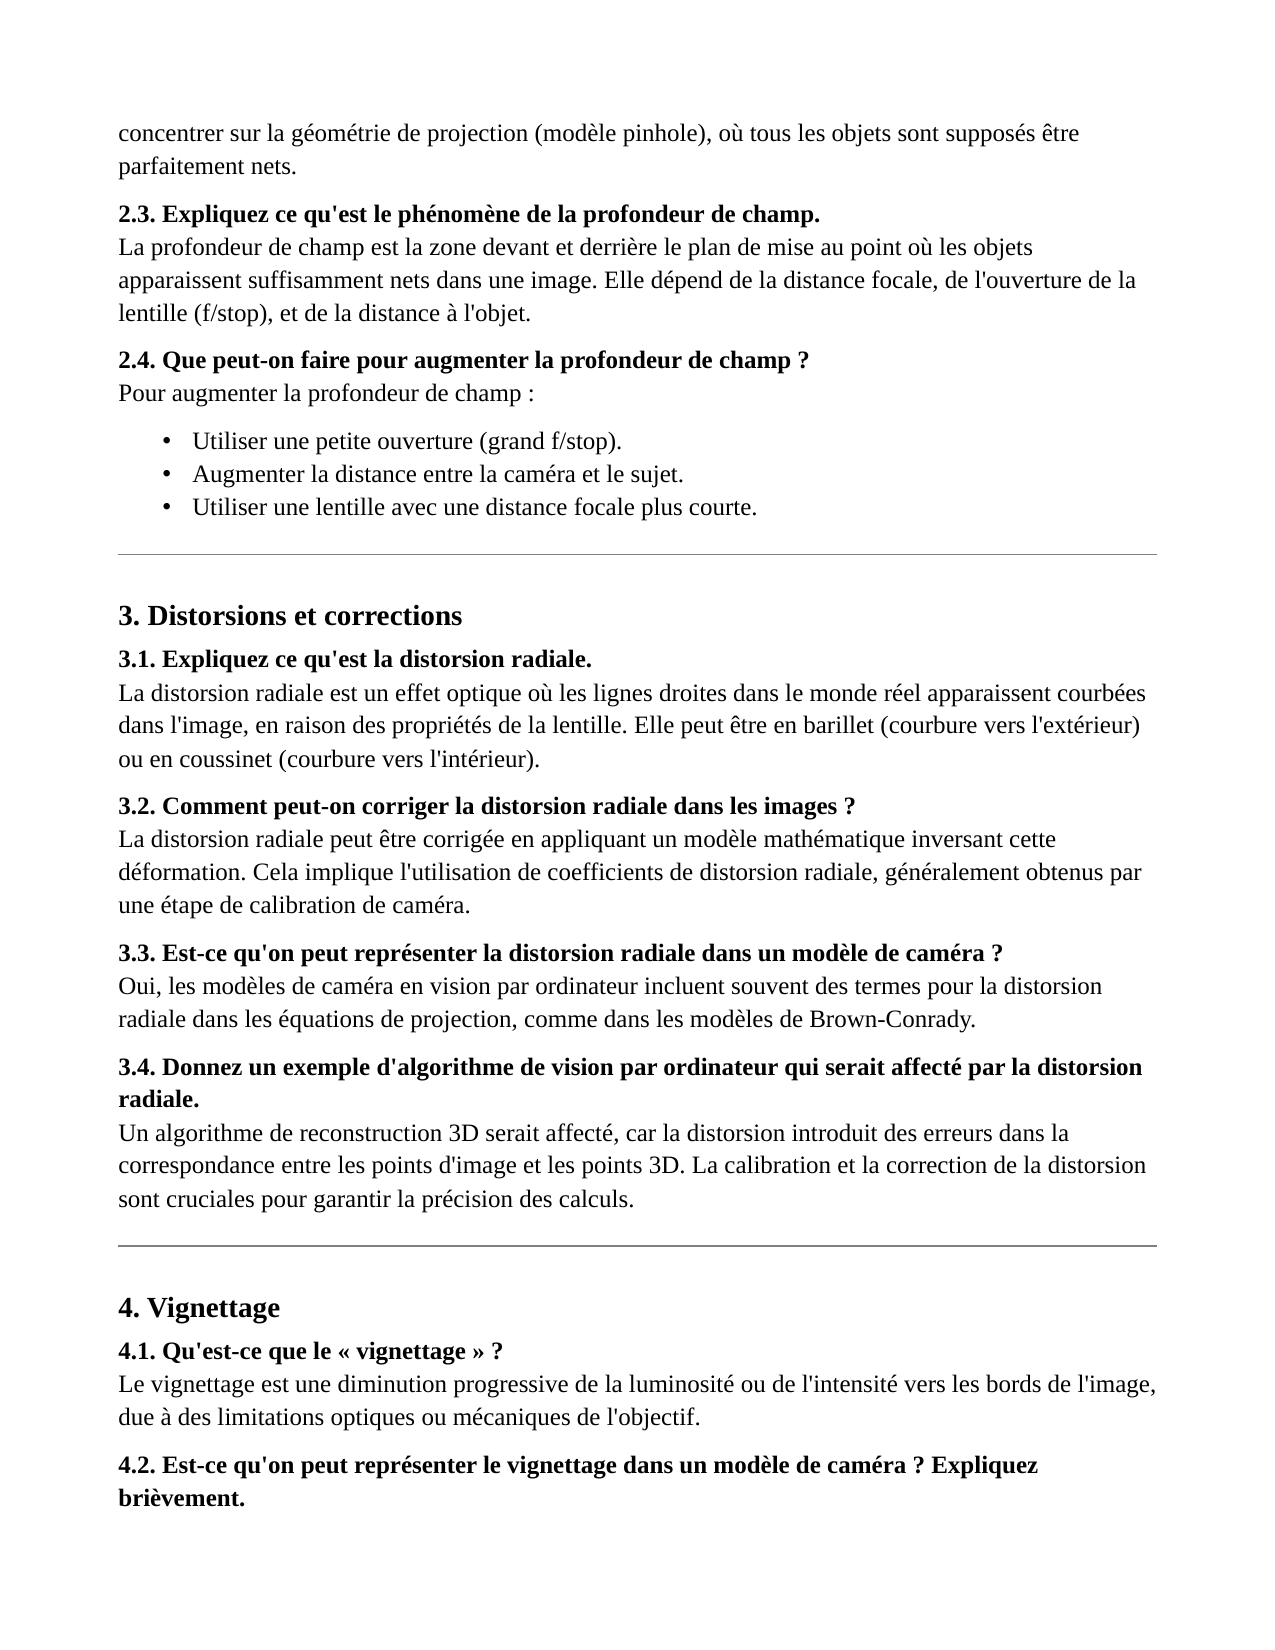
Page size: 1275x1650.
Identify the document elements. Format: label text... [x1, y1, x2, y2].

subtitle 4. Vignettage [118, 1290, 1157, 1324]
text concentrer sur la géométrie de projection (modèle pinhole), où tous les objets sont supposés être parfaitement nets. [118, 118, 1157, 180]
text 3.3. Est-ce qu'on peut représenter la distorsion radiale dans un modèle de caméra ? Oui, les modèles de caméra en vision par ordinateur incluent souvent des termes pour la distorsion radiale dans les équations de projection, comme dans les modèles de Brown-Conrady. [118, 938, 1157, 1033]
text 3.2. Comment peut-on corriger la distorsion radiale dans les images ? La distorsion radiale peut être corrigée en appliquant un modèle mathématique inversant cette déformation. Cela implique l'utilisation de coefficients de distorsion radiale, généralement obtenus par une étape de calibration de caméra. [118, 791, 1157, 919]
subtitle 3. Distorsions et corrections [118, 598, 1157, 632]
text 2.3. Expliquez ce qu'est le phénomène de la profondeur de champ. La profondeur de champ est la zone devant et derrière le plan de mise au point où les objets apparaissent suffisamment nets dans une image. Elle dépend de la distance focale, de l'ouverture de la lentille (f/stop), et de la distance à l'objet. [118, 199, 1157, 327]
list Utiliser une lentille avec une distance focale plus courte. [162, 492, 1157, 521]
list Augmenter la distance entre la caméra et le sujet. [162, 459, 1157, 488]
text 3.1. Expliquez ce qu'est la distorsion radiale. La distorsion radiale est un effet optique où les lignes droites dans le monde réel apparaissent courbées dans l'image, en raison des propriétés de la lentille. Elle peut être en barillet (courbure vers l'extérieur) ou en coussinet (courbure vers l'intérieur). [118, 644, 1157, 772]
text 2.4. Que peut-on faire pour augmenter la profondeur de champ ? Pour augmenter la profondeur de champ : [118, 345, 1157, 407]
list Utiliser une petite ouverture (grand f/stop). [162, 426, 1157, 455]
text 4.1. Qu'est-ce que le « vignettage » ? Le vignettage est une diminution progressive de la luminosité ou de l'intensité vers les bords de l'image, due à des limitations optiques ou mécaniques de l'objectif. [118, 1336, 1157, 1431]
text 3.4. Donnez un exemple d'algorithme de vision par ordinateur qui serait affecté par la distorsion radiale. Un algorithme de reconstruction 3D serait affecté, car la distorsion introduit des erreurs dans la correspondance entre les points d'image et les points 3D. La calibration et la correction de la distorsion sont cruciales pour garantir la précision des calculs. [118, 1052, 1157, 1212]
text 4.2. Est-ce qu'on peut représenter le vignettage dans un modèle de caméra ? Expliquez brièvement. [118, 1450, 1157, 1512]
